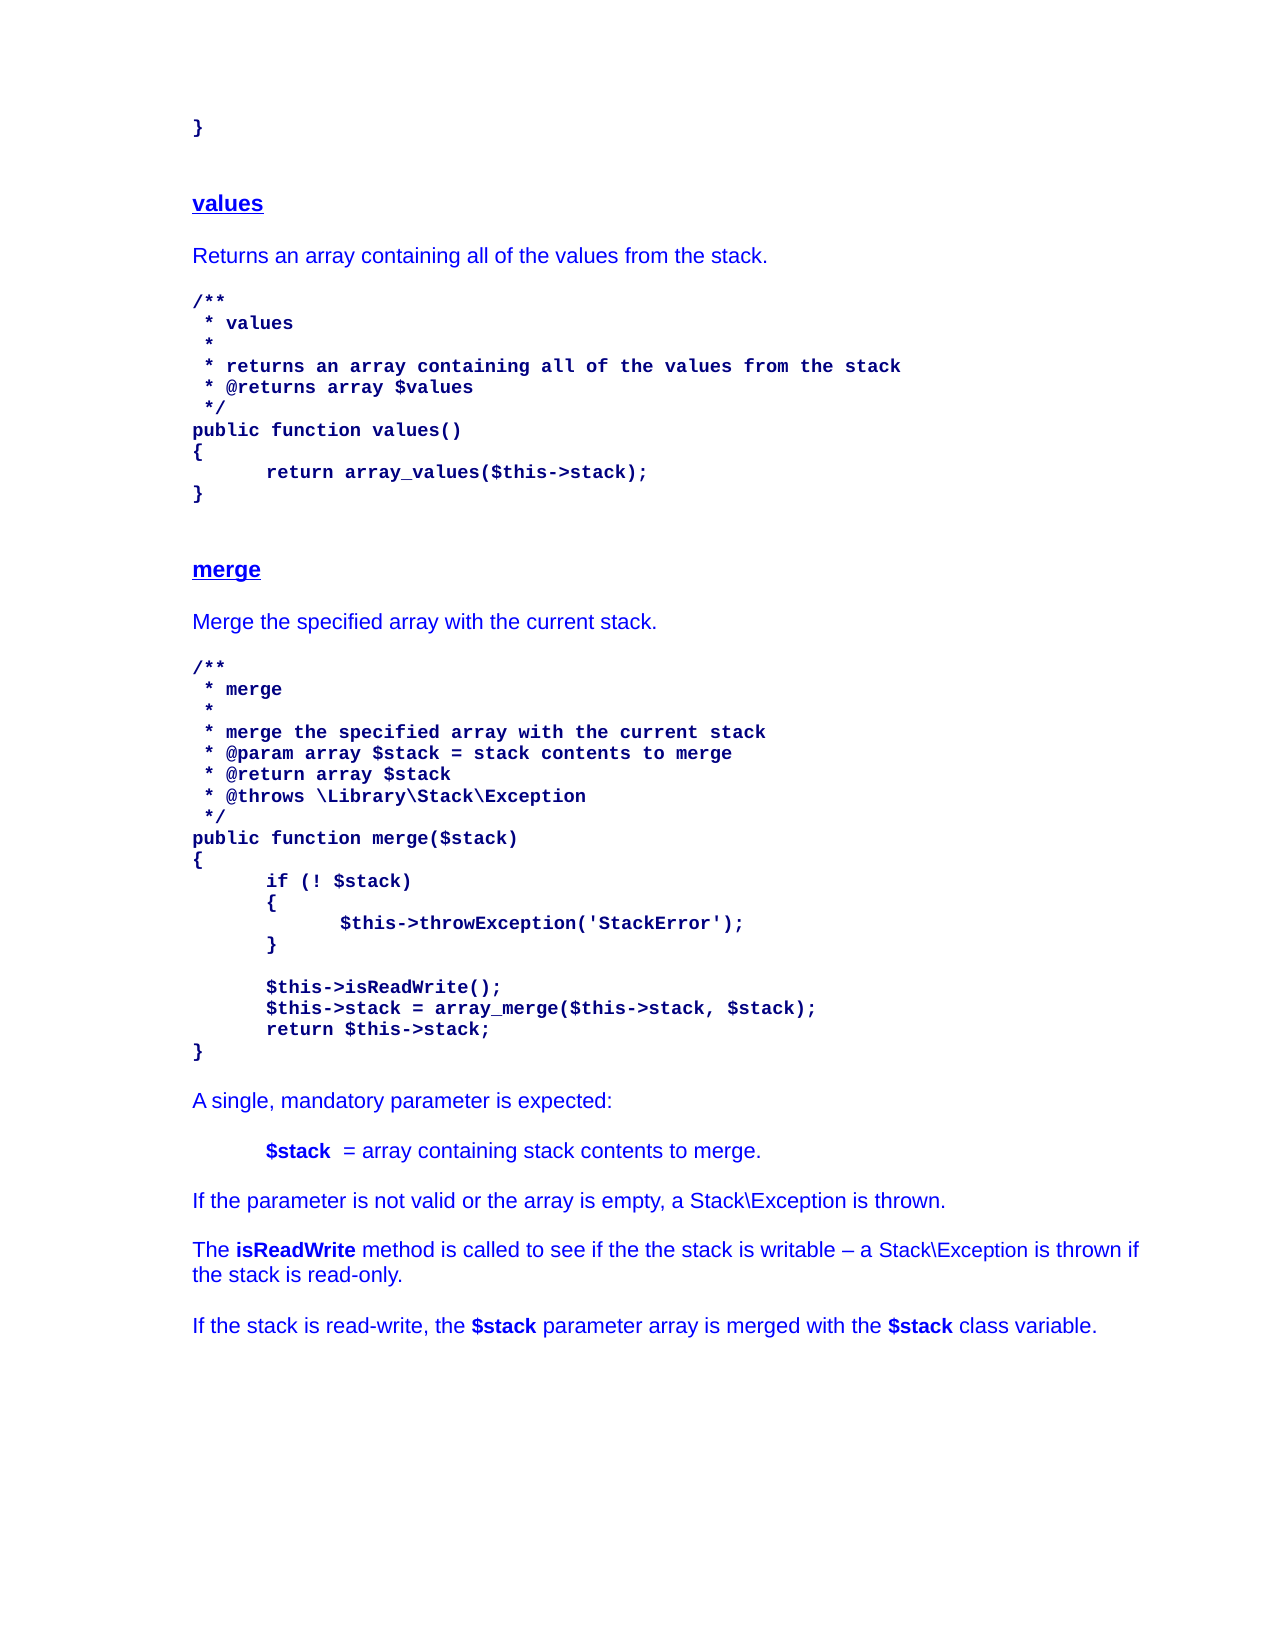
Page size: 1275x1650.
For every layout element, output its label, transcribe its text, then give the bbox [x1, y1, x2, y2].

text public function merge($stack) [118, 829, 1157, 850]
text * returns an array containing all of the values from the stack [118, 357, 1157, 378]
text return $this->stack; [118, 1020, 1157, 1041]
text The isReadWrite method is called to see if the the stack is writable – a Stack\Exception is thrown if the stack is read-only. [192, 1237, 1157, 1287]
text */ [118, 399, 1157, 420]
text Merge the specified array with the current stack. [192, 608, 1157, 634]
text If the parameter is not valid or the array is empty, a Stack\Exception is thrown. [192, 1187, 1157, 1213]
text values [192, 190, 1157, 216]
text { [118, 893, 1157, 914]
text */ [118, 808, 1157, 829]
text } [118, 1041, 1157, 1063]
text { [118, 850, 1157, 871]
text } [118, 118, 1157, 139]
text If the stack is read-write, the $stack parameter array is merged with the $stack class variable. [192, 1313, 1157, 1339]
text * @throws \Library\Stack\Exception [118, 786, 1157, 808]
text * [118, 701, 1157, 723]
text if (! $stack) [118, 871, 1157, 893]
text $stack = array containing stack contents to merge. [266, 1138, 1157, 1163]
text * @param array $stack = stack contents to merge [118, 744, 1157, 765]
text $this->isReadWrite(); [118, 978, 1157, 999]
text public function values() [118, 420, 1157, 442]
text /** [192, 293, 1157, 314]
text * @returns array $values [118, 378, 1157, 399]
text $this->throwException('StackError'); [118, 914, 1157, 935]
text A single, mandatory parameter is expected: [192, 1088, 1157, 1113]
text * values [118, 314, 1157, 335]
text $this->stack = array_merge($this->stack, $stack); [118, 999, 1157, 1020]
text return array_values($this->stack); [118, 463, 1157, 484]
text } [118, 935, 1157, 956]
text * @return array $stack [118, 765, 1157, 786]
text * merge the specified array with the current stack [118, 723, 1157, 744]
text { [118, 442, 1157, 463]
text /** [192, 659, 1157, 680]
text } [118, 484, 1157, 505]
text Returns an array containing all of the values from the stack. [192, 242, 1157, 268]
text * [118, 335, 1157, 357]
text merge [192, 556, 1157, 582]
text * merge [118, 680, 1157, 701]
